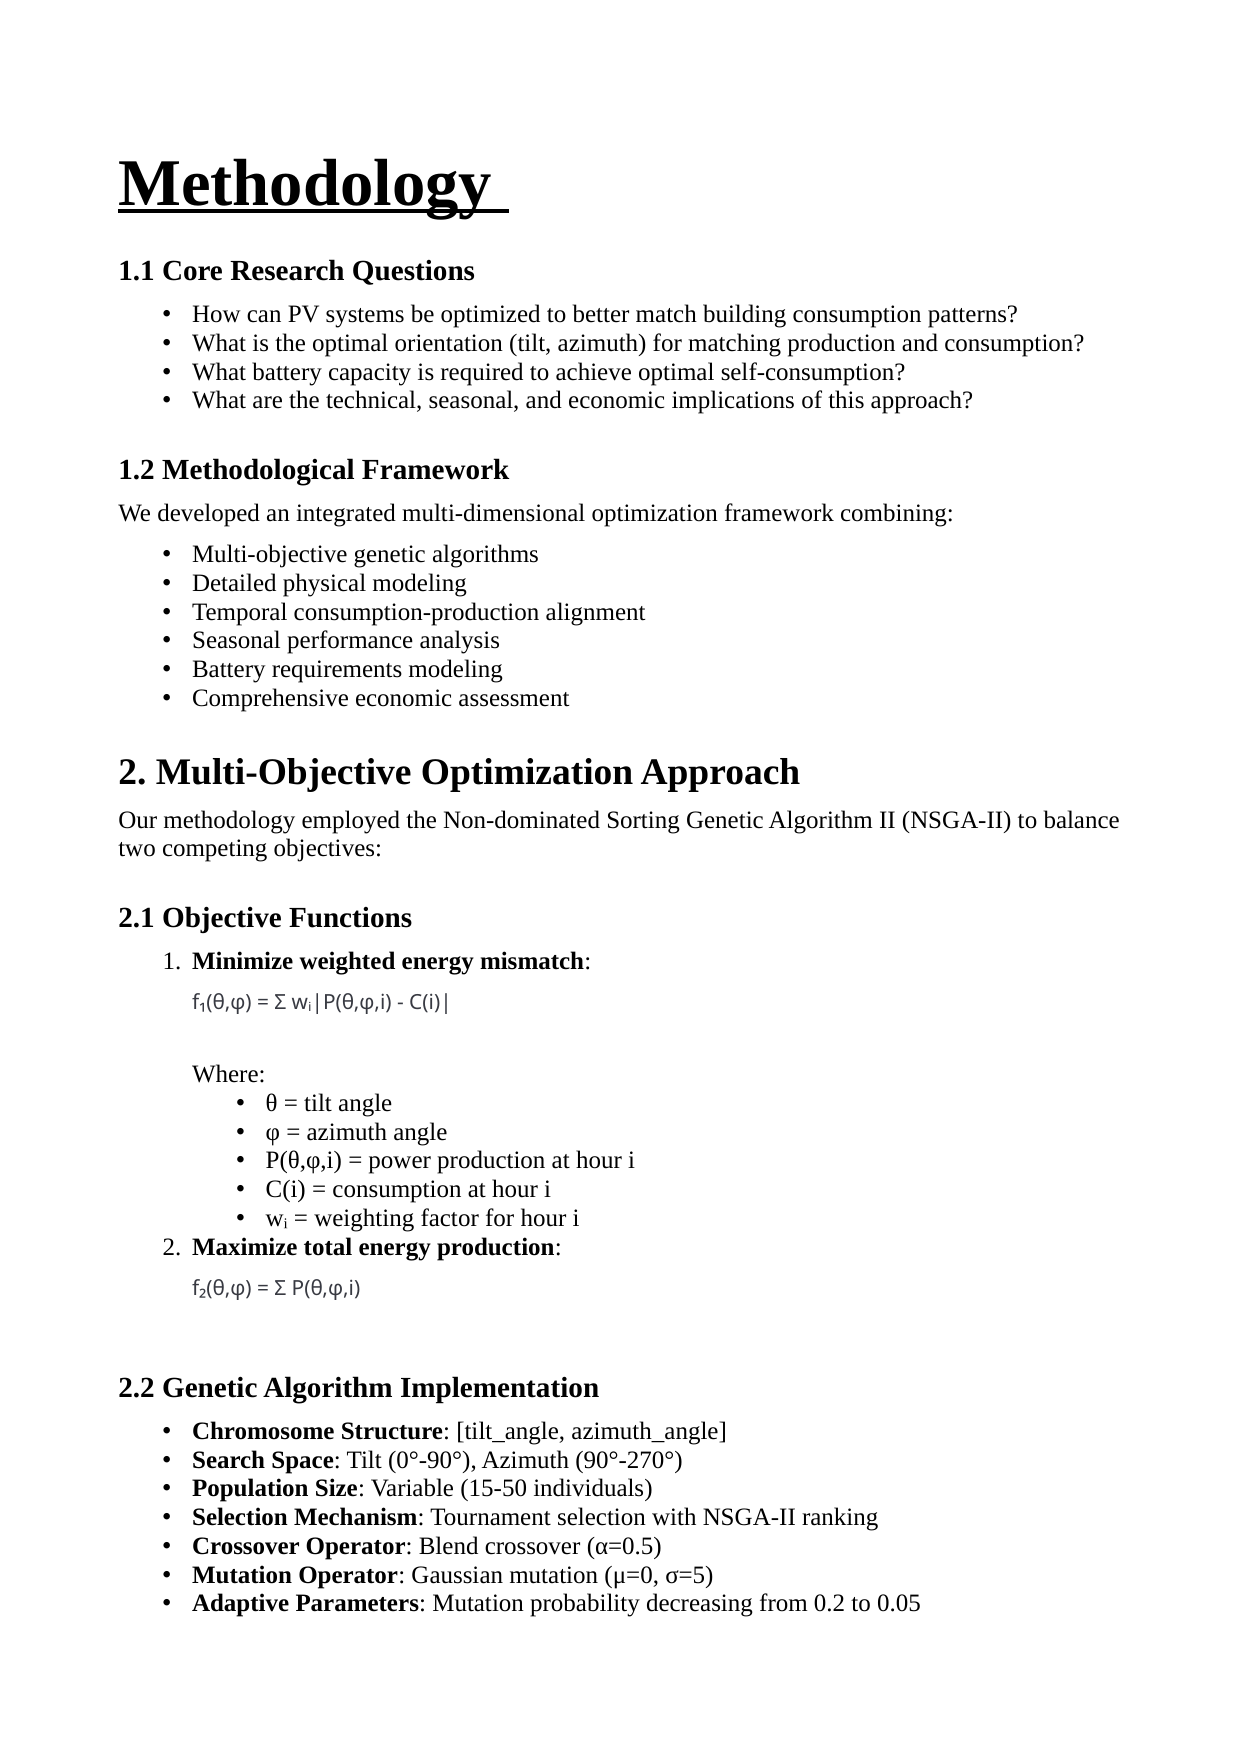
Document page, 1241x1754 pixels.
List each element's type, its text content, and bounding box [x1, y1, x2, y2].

subtitle 2.1 Objective Functions [118, 900, 1122, 933]
list Population Size: Variable (15-50 individuals) [162, 1473, 1122, 1502]
list Where: [162, 1059, 1122, 1088]
list Detailed physical modeling [162, 568, 1122, 597]
list Comprehensive economic assessment [162, 683, 1122, 712]
list Crossover Operator: Blend crossover (α=0.5) [162, 1531, 1122, 1560]
text Our methodology employed the Non-dominated Sorting Genetic Algorithm II (NSGA-II) to balance two competing objectives: [118, 805, 1122, 862]
list f₂(θ,φ) = Σ P(θ,φ,i) [162, 1273, 1122, 1301]
list How can PV systems be optimized to better match building consumption patterns? [162, 299, 1122, 328]
list Selection Mechanism: Tournament selection with NSGA-II ranking [162, 1502, 1122, 1531]
text We developed an integrated multi-dimensional optimization framework combining: [118, 498, 1122, 527]
list Battery requirements modeling [162, 654, 1122, 683]
list What is the optimal orientation (tilt, azimuth) for matching production and consumption? [162, 328, 1122, 357]
list φ = azimuth angle [236, 1117, 1122, 1145]
list Chromosome Structure: [tilt_angle, azimuth_angle] [162, 1416, 1122, 1445]
list θ = tilt angle [236, 1088, 1122, 1117]
subtitle 1.2 Methodological Framework [118, 452, 1122, 485]
list Mutation Operator: Gaussian mutation (μ=0, σ=5) [162, 1560, 1122, 1588]
list P(θ,φ,i) = power production at hour i [236, 1145, 1122, 1174]
list What are the technical, seasonal, and economic implications of this approach? [162, 386, 1122, 414]
list What battery capacity is required to achieve optimal self-consumption? [162, 357, 1122, 386]
list f₁(θ,φ) = Σ wᵢ|P(θ,φ,i) - C(i)| [162, 987, 1122, 1016]
list Multi-objective genetic algorithms [162, 539, 1122, 568]
list Minimize weighted energy mismatch: [162, 946, 1122, 974]
list wᵢ = weighting factor for hour i [236, 1203, 1122, 1232]
list Maximize total energy production: [162, 1232, 1122, 1260]
subtitle 2. Multi-Objective Optimization Approach [118, 749, 1122, 792]
list Adaptive Parameters: Mutation probability decreasing from 0.2 to 0.05 [162, 1588, 1122, 1617]
subtitle 2.2 Genetic Algorithm Implementation [118, 1370, 1122, 1403]
list Search Space: Tilt (0°-90°), Azimuth (90°-270°) [162, 1445, 1122, 1473]
list C(i) = consumption at hour i [236, 1174, 1122, 1203]
list Seasonal performance analysis [162, 625, 1122, 654]
subtitle Methodology 1.1 Core Research Questions [118, 143, 1122, 287]
list Temporal consumption-production alignment [162, 597, 1122, 625]
